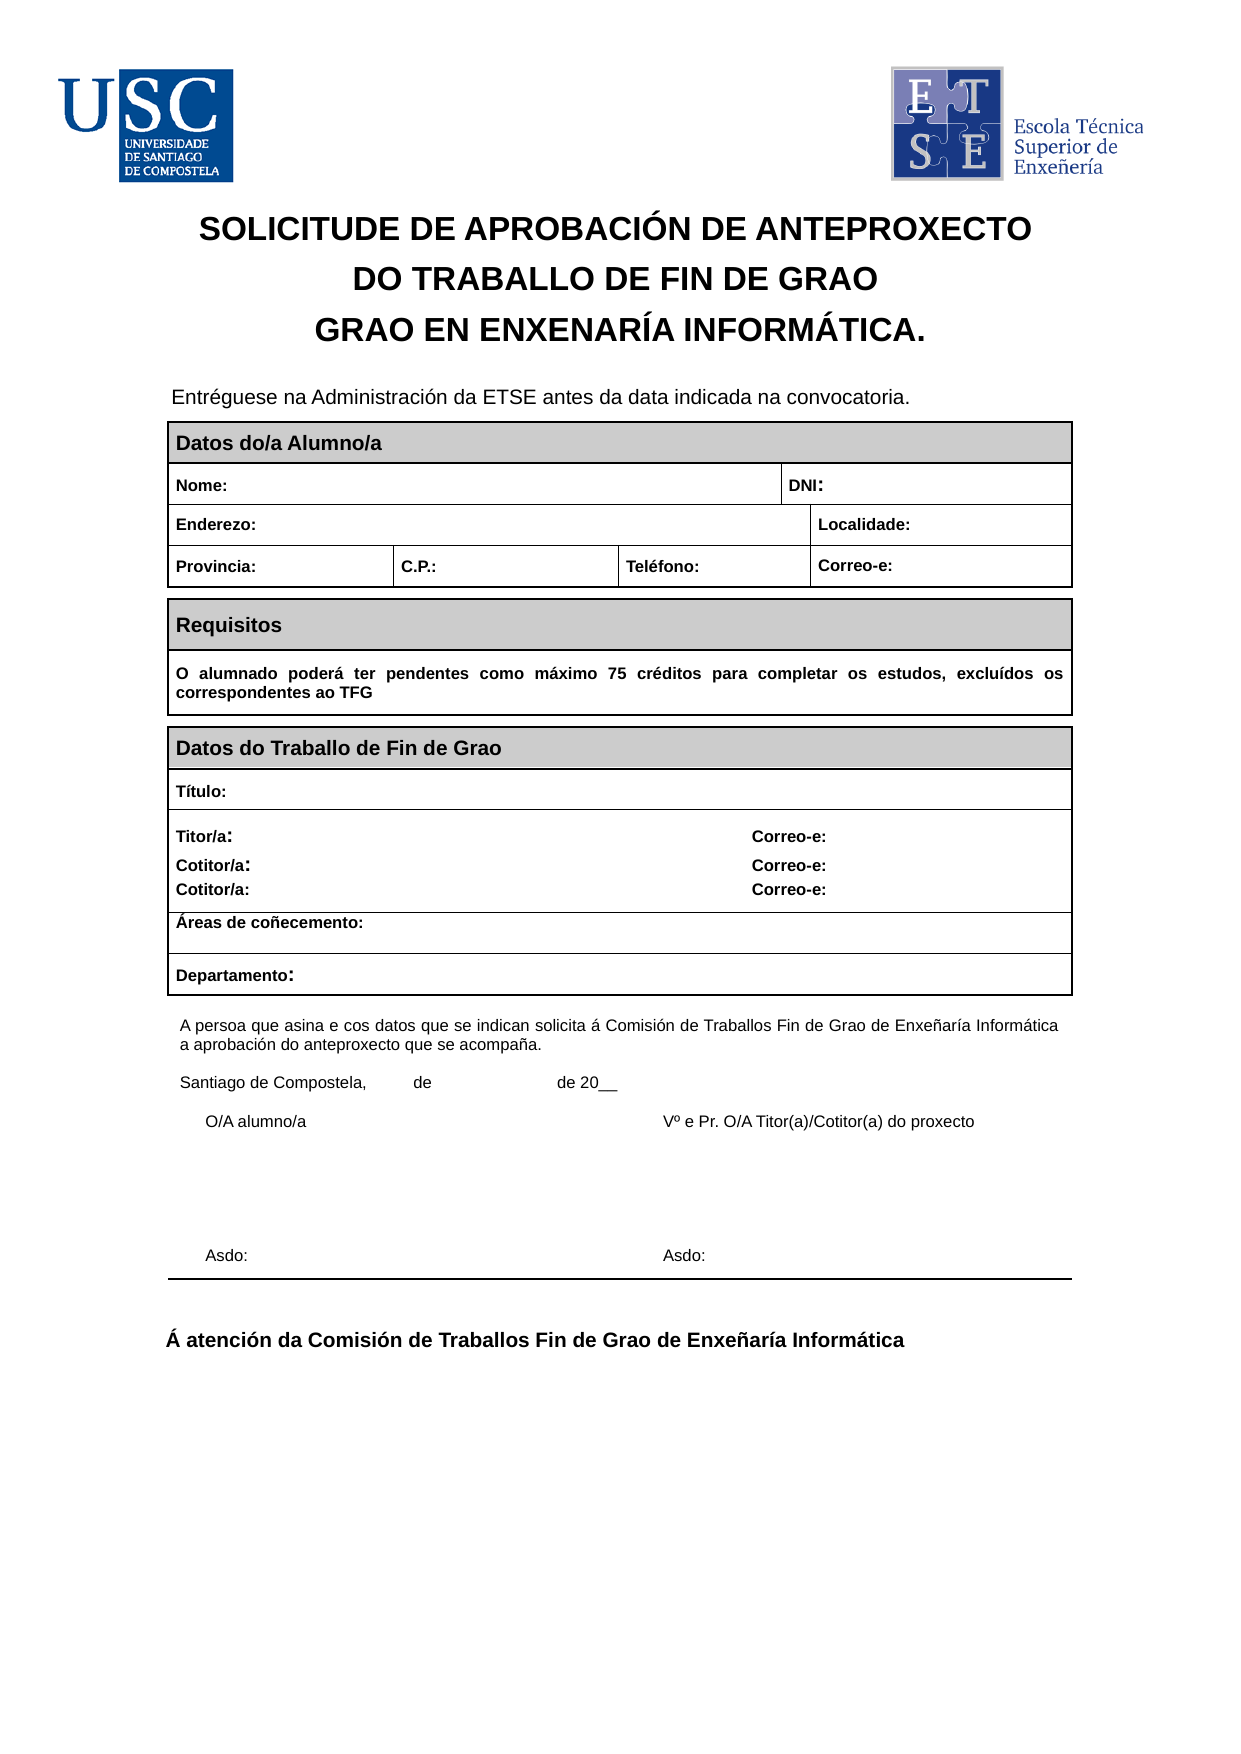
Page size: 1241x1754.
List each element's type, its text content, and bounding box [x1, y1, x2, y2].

table_cell C.P.: [394, 546, 618, 586]
table_cell [168, 588, 1072, 598]
table_cell Departamento: [169, 954, 1071, 994]
text GRAO EN ENXENARÍA INFORMÁTICA. [118, 310, 1122, 349]
table_cell O alumnado poderá ter pendentes como máximo 75 créditos para completar os estudos, excluídos os correspondentes ao TFG [169, 651, 1071, 714]
table_cell Áreas de coñecemento: [169, 913, 1071, 953]
table_cell Correo-e: [811, 546, 1071, 586]
text DO TRABALLO DE FIN DE GRAO [118, 259, 1122, 298]
table_cell Localidade: [811, 505, 1071, 545]
text Entréguese na Administración da ETSE antes da data indicada na convocatoria. [171, 385, 1122, 409]
table_cell Teléfono: [619, 546, 810, 586]
table_cell [168, 1265, 1072, 1278]
table_cell Provincia: [169, 546, 393, 586]
text Á atención da Comisión de Traballos Fin de Grao de Enxeñaría Informática [165, 1328, 1122, 1352]
table_cell Vº e Pr. O/A Titor(a)/Cotitor(a) do proxecto Asdo: [619, 1111, 1072, 1265]
table_cell Título: [169, 770, 1071, 809]
picture [54, 66, 236, 185]
table_cell Datos do Traballo de Fin de Grao [169, 728, 1071, 767]
table_cell Nome: [169, 464, 781, 503]
table_cell Titor/a: Correo-e: Cotitor/a: Correo-e: Cotitor/a: Correo-e: [169, 810, 1071, 912]
table_cell DNI: [782, 464, 1071, 503]
table_cell [168, 716, 1072, 726]
table_cell Requisitos [169, 600, 1071, 649]
table_cell Enderezo: [169, 505, 810, 545]
table_cell O/A alumno/a Asdo: [168, 1111, 618, 1265]
text SOLICITUDE DE APROBACIÓN DE ANTEPROXECTO [118, 208, 1122, 247]
table_header Datos do/a Alumno/a [169, 423, 1071, 462]
table_cell A persoa que asina e cos datos que se indican solicita á Comisión de Traballos Fin de Grao de Enxeñaría Informática a aprobación do anteproxecto que se acompaña. Santiago de Compostela, de de 20__ [168, 996, 1072, 1111]
